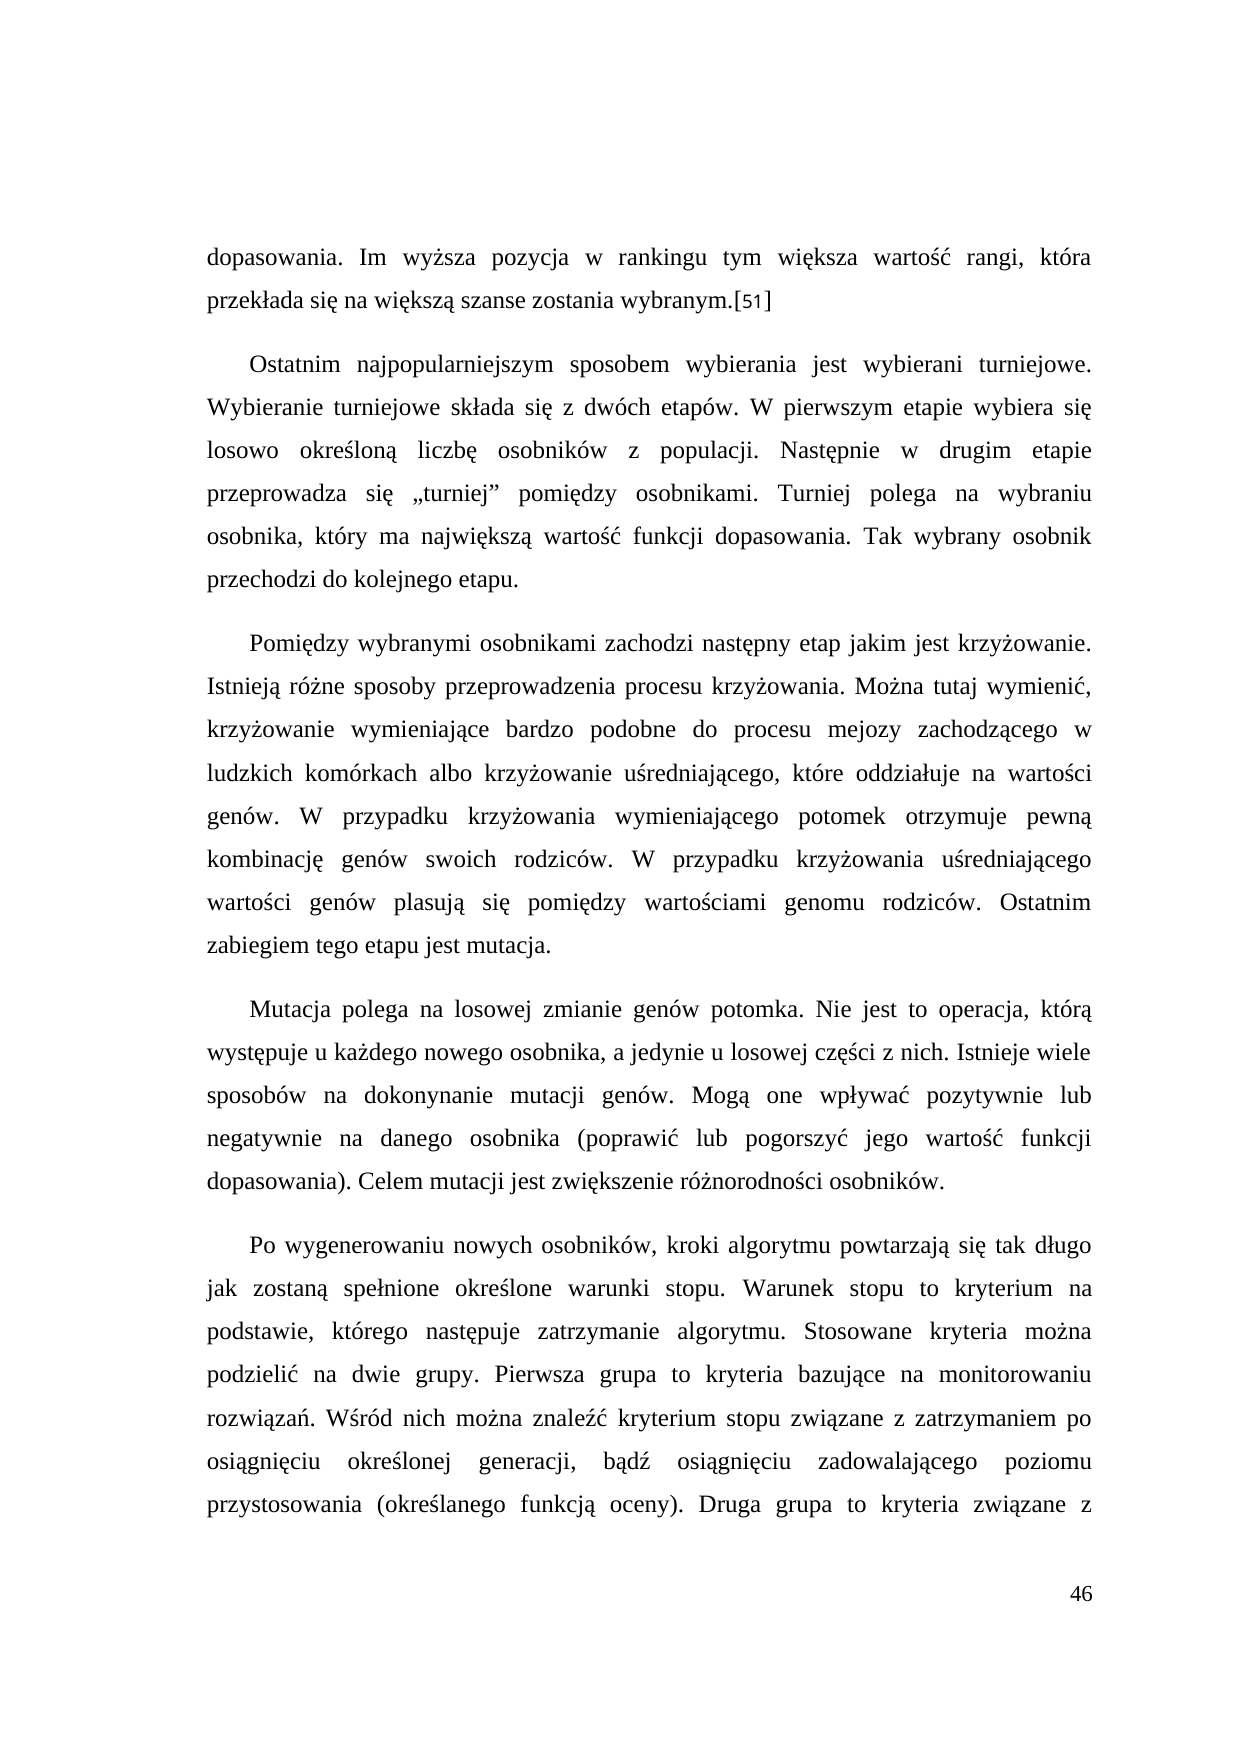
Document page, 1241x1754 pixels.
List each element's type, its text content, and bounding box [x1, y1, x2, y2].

text dopasowania. Im wyższa pozycja w rankingu tym większa wartość rangi, która przekłada się na większą szanse zostania wybranym.[] [207, 242, 1093, 314]
text Po wygenerowaniu nowych osobników, kroki algorytmu powtarzają się tak długo jak zostaną spełnione określone warunki stopu. Warunek stopu to kryterium na podstawie, którego następuje zatrzymanie algorytmu. Stosowane kryteria można podzielić na dwie grupy. Pierwsza grupa to kryteria bazujące na monitorowaniu rozwiązań. Wśród nich można znaleźć kryterium stopu związane z zatrzymaniem po osiągnięciu określonej generacji, bądź osiągnięciu zadowalającego poziomu przystosowania (określanego funkcją oceny). Druga grupa to kryteria związane z [207, 1230, 1093, 1518]
text Pomiędzy wybranymi osobnikami zachodzi następny etap jakim jest krzyżowanie. Istnieją różne sposoby przeprowadzenia procesu krzyżowania. Można tutaj wymienić, krzyżowanie wymieniające bardzo podobne do procesu mejozy zachodzącego w ludzkich komórkach albo krzyżowanie uśredniającego, które oddziałuje na wartości genów. W przypadku krzyżowania wymieniającego potomek otrzymuje pewną kombinację genów swoich rodziców. W przypadku krzyżowania uśredniającego wartości genów plasują się pomiędzy wartościami genomu rodziców. Ostatnim zabiegiem tego etapu jest mutacja. [207, 628, 1093, 959]
text Ostatnim najpopularniejszym sposobem wybierania jest wybierani turniejowe. Wybieranie turniejowe składa się z dwóch etapów. W pierwszym etapie wybiera się losowo określoną liczbę osobników z populacji. Następnie w drugim etapie przeprowadza się „turniej” pomiędzy osobnikami. Turniej polega na wybraniu osobnika, który ma największą wartość funkcji dopasowania. Tak wybrany osobnik przechodzi do kolejnego etapu. [207, 349, 1093, 593]
text Mutacja polega na losowej zmianie genów potomka. Nie jest to operacja, którą występuje u każdego nowego osobnika, a jedynie u losowej części z nich. Istnieje wiele sposobów na dokonynanie mutacji genów. Mogą one wpływać pozytywnie lub negatywnie na danego osobnika (poprawić lub pogorszyć jego wartość funkcji dopasowania). Celem mutacji jest zwiększenie różnorodności osobników. [207, 994, 1093, 1195]
